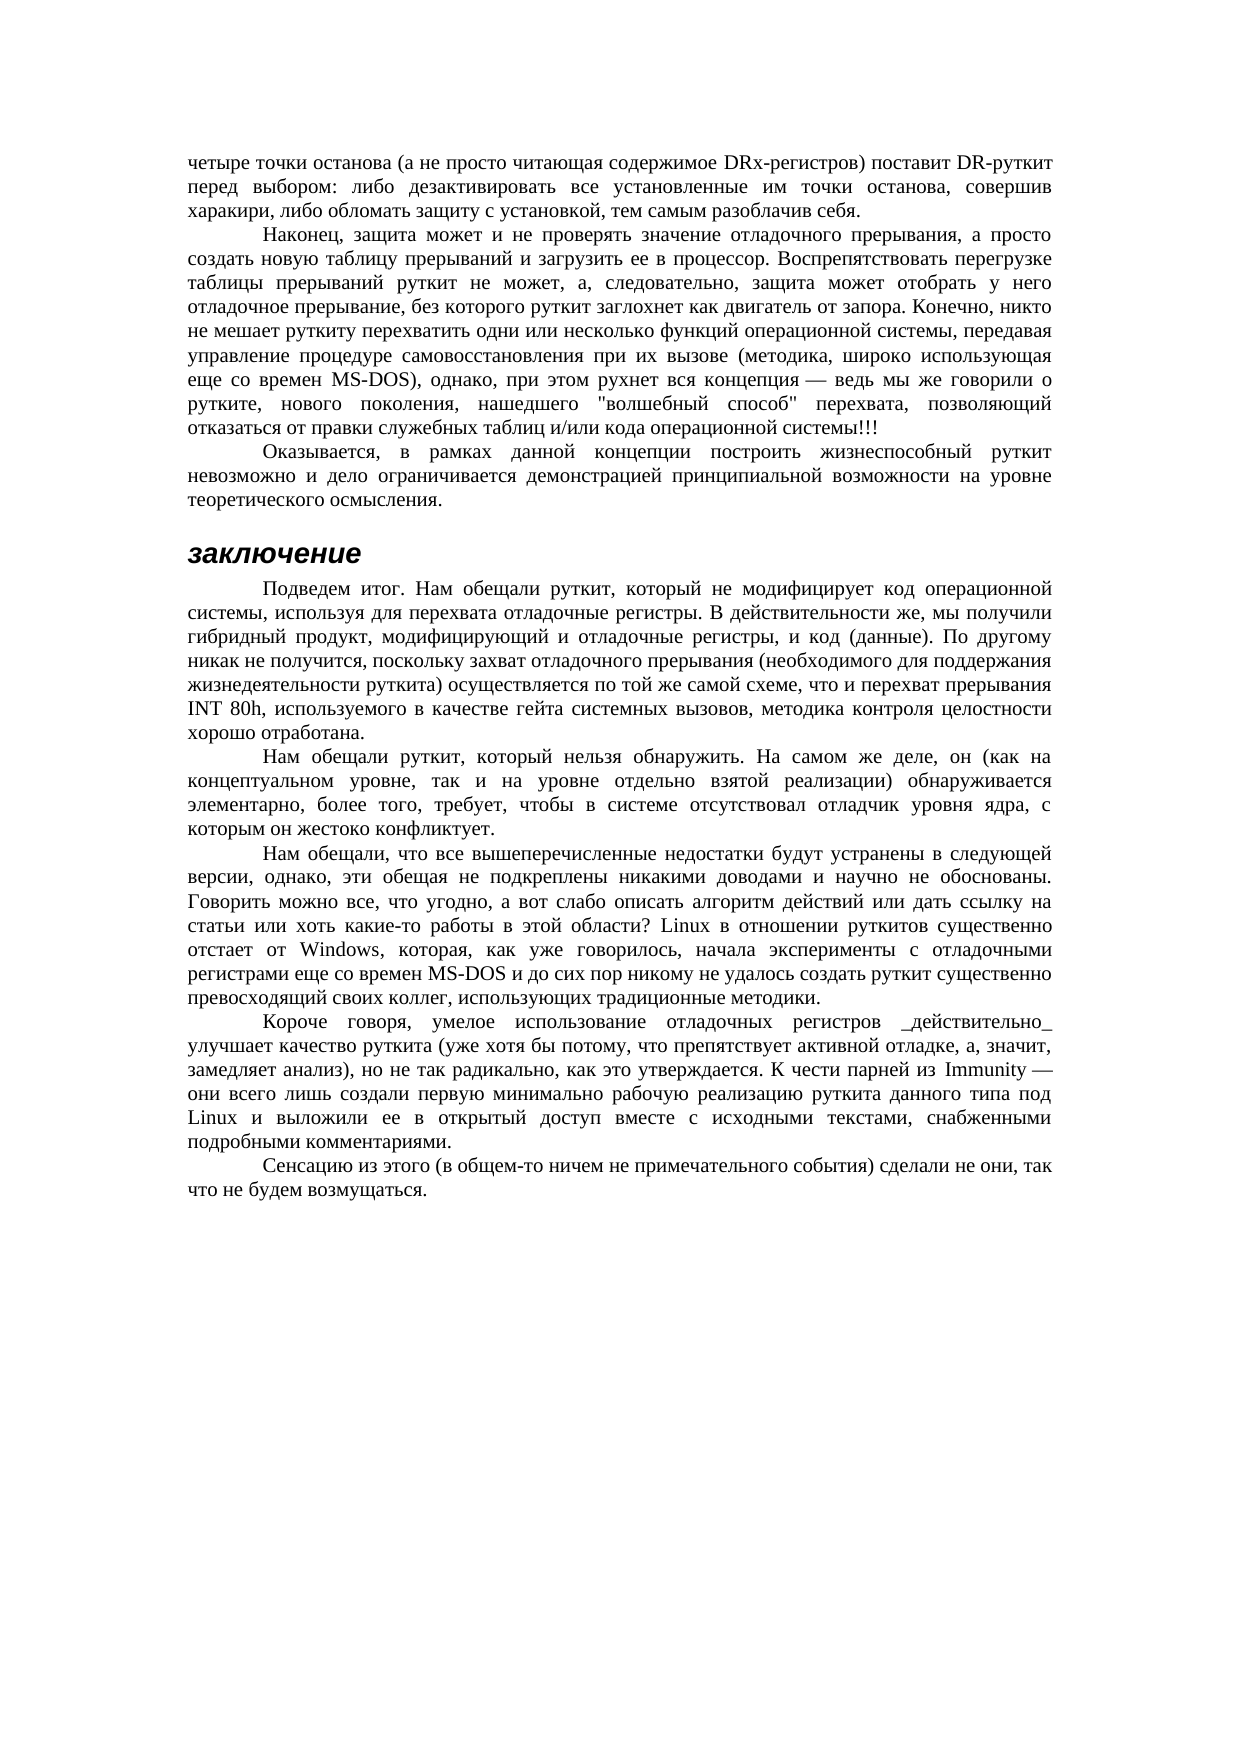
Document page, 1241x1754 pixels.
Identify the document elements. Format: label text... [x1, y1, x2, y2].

text Нам обещали, что все вышеперечисленные недостатки будут устранены в следующей версии, однако, эти обещая не подкреплены никакими доводами и научно не обоснованы. Говорить можно все, что угодно, а вот слабо описать алгоритм действий или дать ссылку на статьи или хоть какие-то работы в этой области? Linux в отношении руткитов существенно отстает от Windows, которая, как уже говорилось, начала эксперименты с отладочными регистрами еще со времен MS-DOS и до сих пор никому не удалось создать руткит существенно превосходящий своих коллег, использующих традиционные методики. [187, 840, 1053, 1009]
text Сенсацию из этого (в общем-то ничем не примечательного события) сделали не они, так что не будем возмущаться. [187, 1153, 1053, 1201]
subtitle заключение [187, 536, 1053, 569]
text Нам обещали руткит, который нельзя обнаружить. На самом же деле, он (как на концептуальном уровне, так и на уровне отдельно взятой реализации) обнаруживается элементарно, более того, требует, чтобы в системе отсутствовал отладчик уровня ядра, с которым он жестоко конфликтует. [187, 744, 1053, 840]
text Наконец, защита может и не проверять значение отладочного прерывания, а просто создать новую таблицу прерываний и загрузить ее в процессор. Воспрепятствовать перегрузке таблицы прерываний руткит не может, а, следовательно, защита может отобрать у него отладочное прерывание, без которого руткит заглохнет как двигатель от запора. Конечно, никто не мешает руткиту перехватить одни или несколько функций операционной системы, передавая управление процедуре самовосстановления при их вызове (методика, широко использующая еще со времен MS-DOS), однако, при этом рухнет вся концепция — ведь мы же говорили о рутките, нового поколения, нашедшего "волшебный способ" перехвата, позволяющий отказаться от правки служебных таблиц и/или кода операционной системы!!! [187, 222, 1053, 439]
text Оказывается, в рамках данной концепции построить жизнеспособный руткит невозможно и дело ограничивается демонстрацией принципиальной возможности на уровне теоретического осмысления. [187, 439, 1053, 511]
text Подведем итог. Нам обещали руткит, который не модифицирует код операционной системы, используя для перехвата отладочные регистры. В действительности же, мы получили гибридный продукт, модифицирующий и отладочные регистры, и код (данные). По другому никак не получится, поскольку захват отладочного прерывания (необходимого для поддержания жизнедеятельности руткита) осуществляется по той же самой схеме, что и перехват прерывания INT 80h, используемого в качестве гейта системных вызовов, методика контроля целостности хорошо отработана. [187, 576, 1053, 744]
text Короче говоря, умелое использование отладочных регистров _действительно_ улучшает качество руткита (уже хотя бы потому, что препятствует активной отладке, а, значит, замедляет анализ), но не так радикально, как это утверждается. К чести парней из Immunity — они всего лишь создали первую минимально рабочую реализацию руткита данного типа под Linux и выложили ее в открытый доступ вместе с исходными текстами, снабженными подробными комментариями. [187, 1009, 1053, 1153]
text четыре точки останова (а не просто читающая содержимое DRx-регистров) поставит DR-руткит перед выбором: либо дезактивировать все установленные им точки останова, совершив харакири, либо обломать защиту с установкой, тем самым разоблачив себя. [187, 150, 1053, 222]
